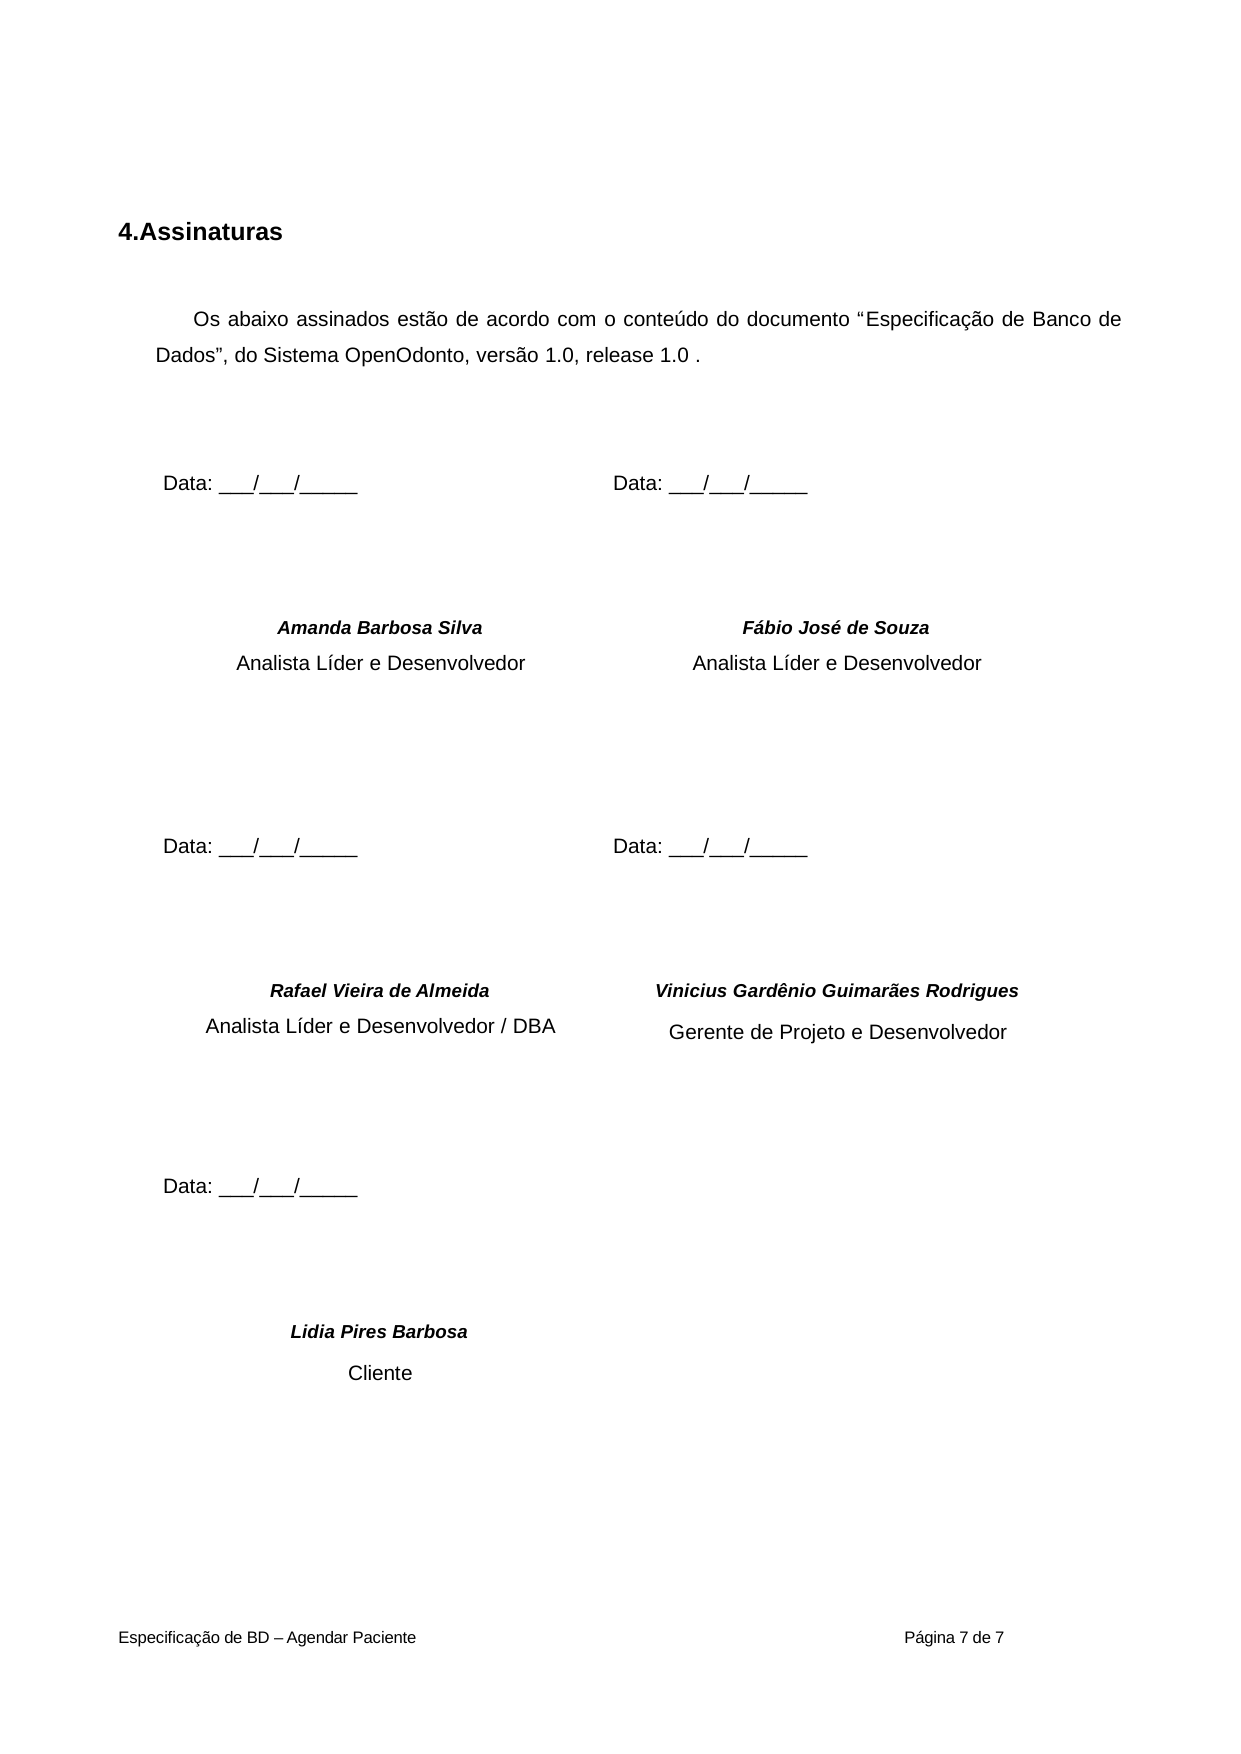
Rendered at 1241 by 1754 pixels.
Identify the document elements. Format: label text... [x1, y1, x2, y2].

table_header Data: ___/___/_____ [156, 428, 606, 611]
table_header Data: ___/___/_____ [606, 428, 1068, 611]
table_header Data: ___/___/_____ [156, 791, 606, 974]
table_header Data: ___/___/_____ [156, 1132, 604, 1314]
table_cell Rafael Vieira de Almeida Analista Líder e Desenvolvedor / DBA [156, 974, 606, 1044]
table_header Data: ___/___/_____ [606, 791, 1070, 974]
table_cell Fábio José de Souza Analista Líder e Desenvolvedor [606, 611, 1068, 718]
table_cell Lidia Pires Barbosa Cliente [156, 1315, 604, 1385]
table_cell Amanda Barbosa Silva Analista Líder e Desenvolvedor [156, 611, 606, 718]
subtitle Assinaturas [118, 217, 1122, 246]
title Os abaixo assinados estão de acordo com o conteúdo do documento “Especificação de Banco de Dados”, do Sistema OpenOdonto, versão 1.0, release 1.0 . [155, 307, 1122, 367]
table_cell Vinicius Gardênio Guimarães Rodrigues Gerente de Projeto e Desenvolvedor [606, 974, 1070, 1044]
